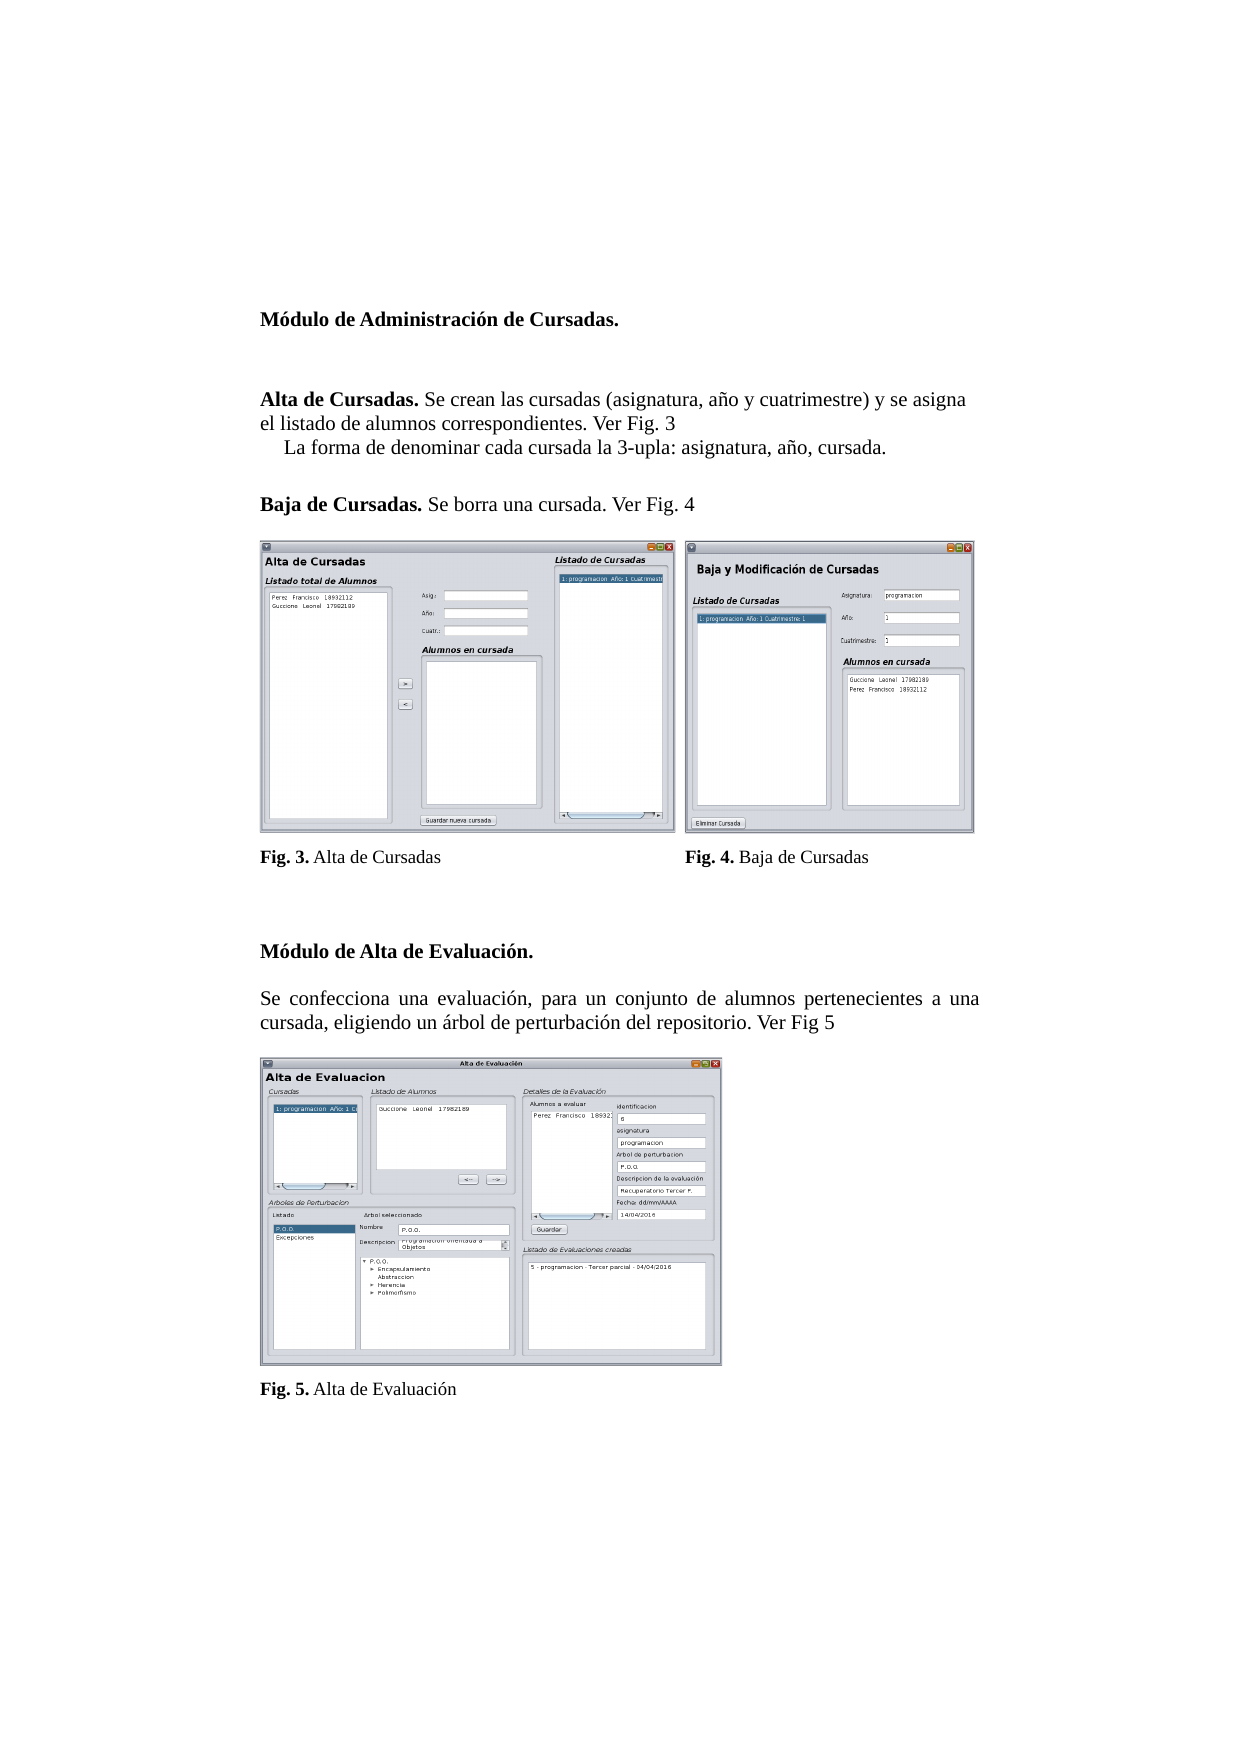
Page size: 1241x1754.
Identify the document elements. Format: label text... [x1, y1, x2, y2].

table_header [260, 541, 684, 834]
table_header [723, 1058, 980, 1365]
subtitle Alta de Cursadas. Se crean las cursadas (asignatura, año y cuatrimestre) y se asigna el listado de alumnos correspondientes. Ver Fig. 3 [260, 387, 980, 435]
subtitle Baja de Cursadas. Se borra una cursada. Ver Fig. 4 [260, 492, 980, 516]
table_cell Fig. 5. Alta de Evaluación [260, 1365, 980, 1424]
table_header [975, 541, 980, 834]
table_cell Fig. 3. Alta de Cursadas [260, 834, 685, 893]
picture [684, 540, 975, 834]
table_cell Fig. 4. Baja de Cursadas [685, 834, 980, 893]
picture [259, 540, 676, 833]
subtitle Módulo de Administración de Cursadas. [260, 307, 980, 331]
text Se confecciona una evaluación, para un conjunto de alumnos pertenecientes a una cursada, eligiendo un árbol de perturbación del repositorio. Ver Fig 5 [260, 986, 980, 1034]
picture [259, 1057, 723, 1366]
subtitle Módulo de Alta de Evaluación. [260, 939, 980, 963]
text La forma de denominar cada cursada la 3-upla: asignatura, año, cursada. [260, 435, 980, 459]
